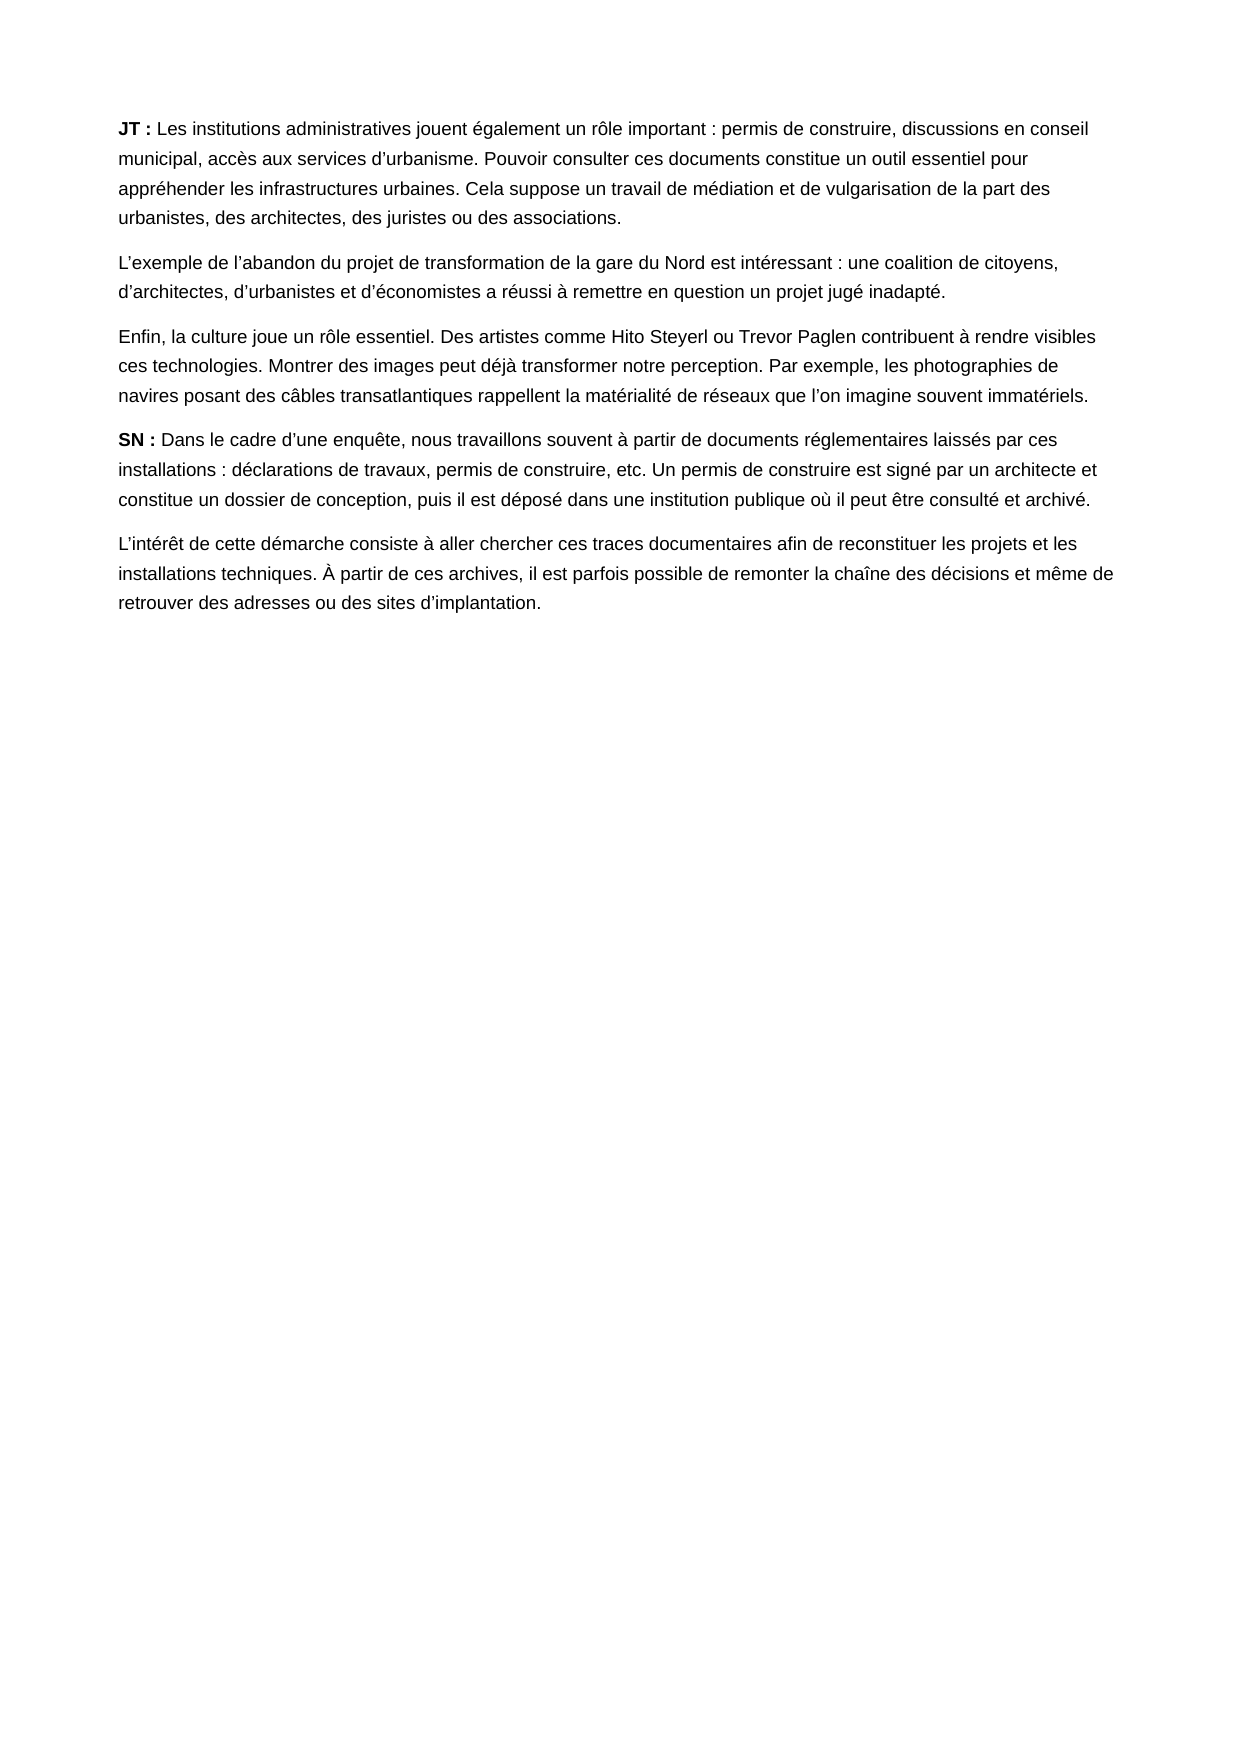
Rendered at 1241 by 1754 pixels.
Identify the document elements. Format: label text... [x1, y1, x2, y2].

text L’intérêt de cette démarche consiste à aller chercher ces traces documentaires afin de reconstituer les projets et les installations techniques. À partir de ces archives, il est parfois possible de remonter la chaîne des décisions et même de retrouver des adresses ou des sites d’implantation. [118, 533, 1122, 614]
text Enfin, la culture joue un rôle essentiel. Des artistes comme Hito Steyerl ou Trevor Paglen contribuent à rendre visibles ces technologies. Montrer des images peut déjà transformer notre perception. Par exemple, les photographies de navires posant des câbles transatlantiques rappellent la matérialité de réseaux que l’on imagine souvent immatériels. [118, 325, 1122, 406]
text JT : Les institutions administratives jouent également un rôle important : permis de construire, discussions en conseil municipal, accès aux services d’urbanisme. Pouvoir consulter ces documents constitue un outil essentiel pour appréhender les infrastructures urbaines. Cela suppose un travail de médiation et de vulgarisation de la part des urbanistes, des architectes, des juristes ou des associations. [118, 118, 1122, 229]
text SN : Dans le cadre d’une enquête, nous travaillons souvent à partir de documents réglementaires laissés par ces installations : déclarations de travaux, permis de construire, etc. Un permis de construire est signé par un architecte et constitue un dossier de conception, puis il est déposé dans une institution publique où il peut être consulté et archivé. [118, 429, 1122, 510]
text L’exemple de l’abandon du projet de transformation de la gare du Nord est intéressant : une coalition de citoyens, d’architectes, d’urbanistes et d’économistes a réussi à remettre en question un projet jugé inadapté. [118, 251, 1122, 303]
